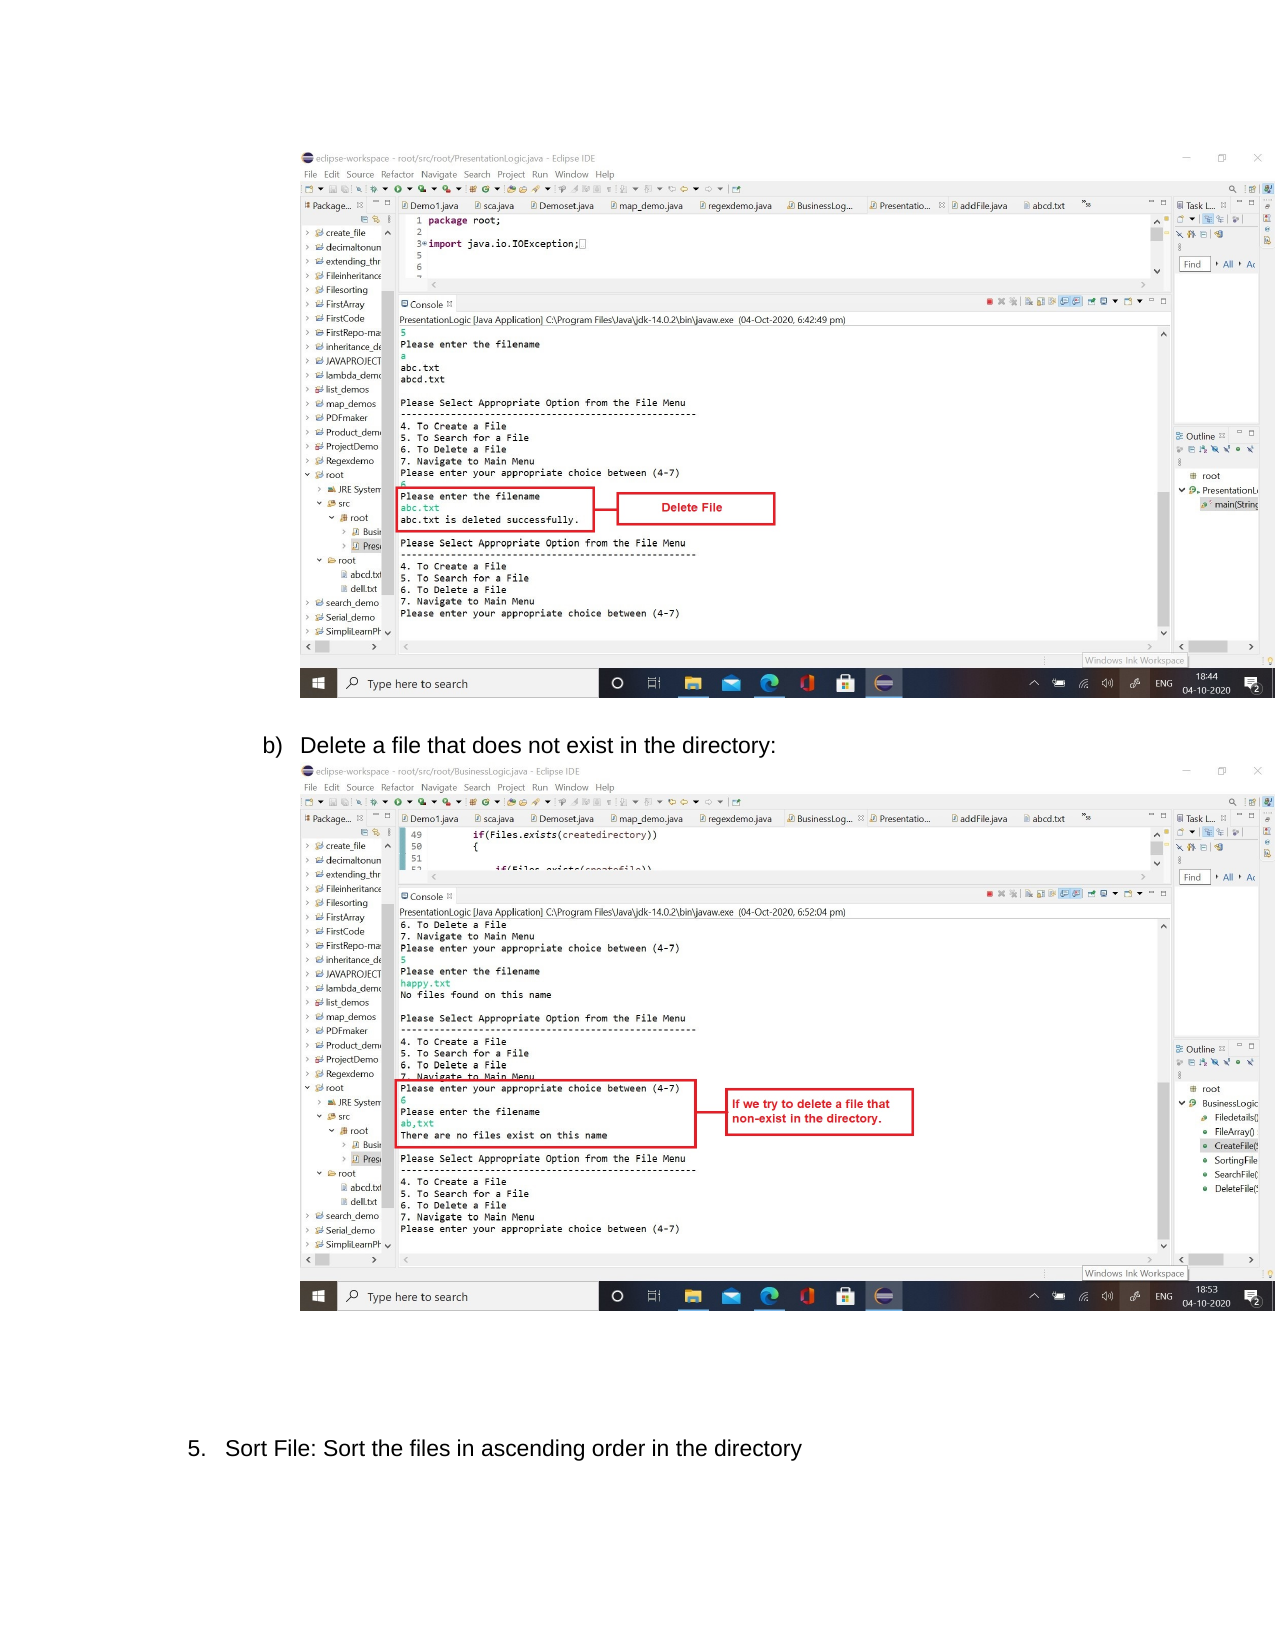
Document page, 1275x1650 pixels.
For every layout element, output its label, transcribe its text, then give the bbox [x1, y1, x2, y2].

picture [300, 150, 1275, 698]
list Sort File: Sort the files in ascending order in the directory [187, 1435, 1125, 1461]
list Delete a file that does not exist in the directory: [262, 732, 1125, 758]
picture [300, 762, 1275, 1311]
